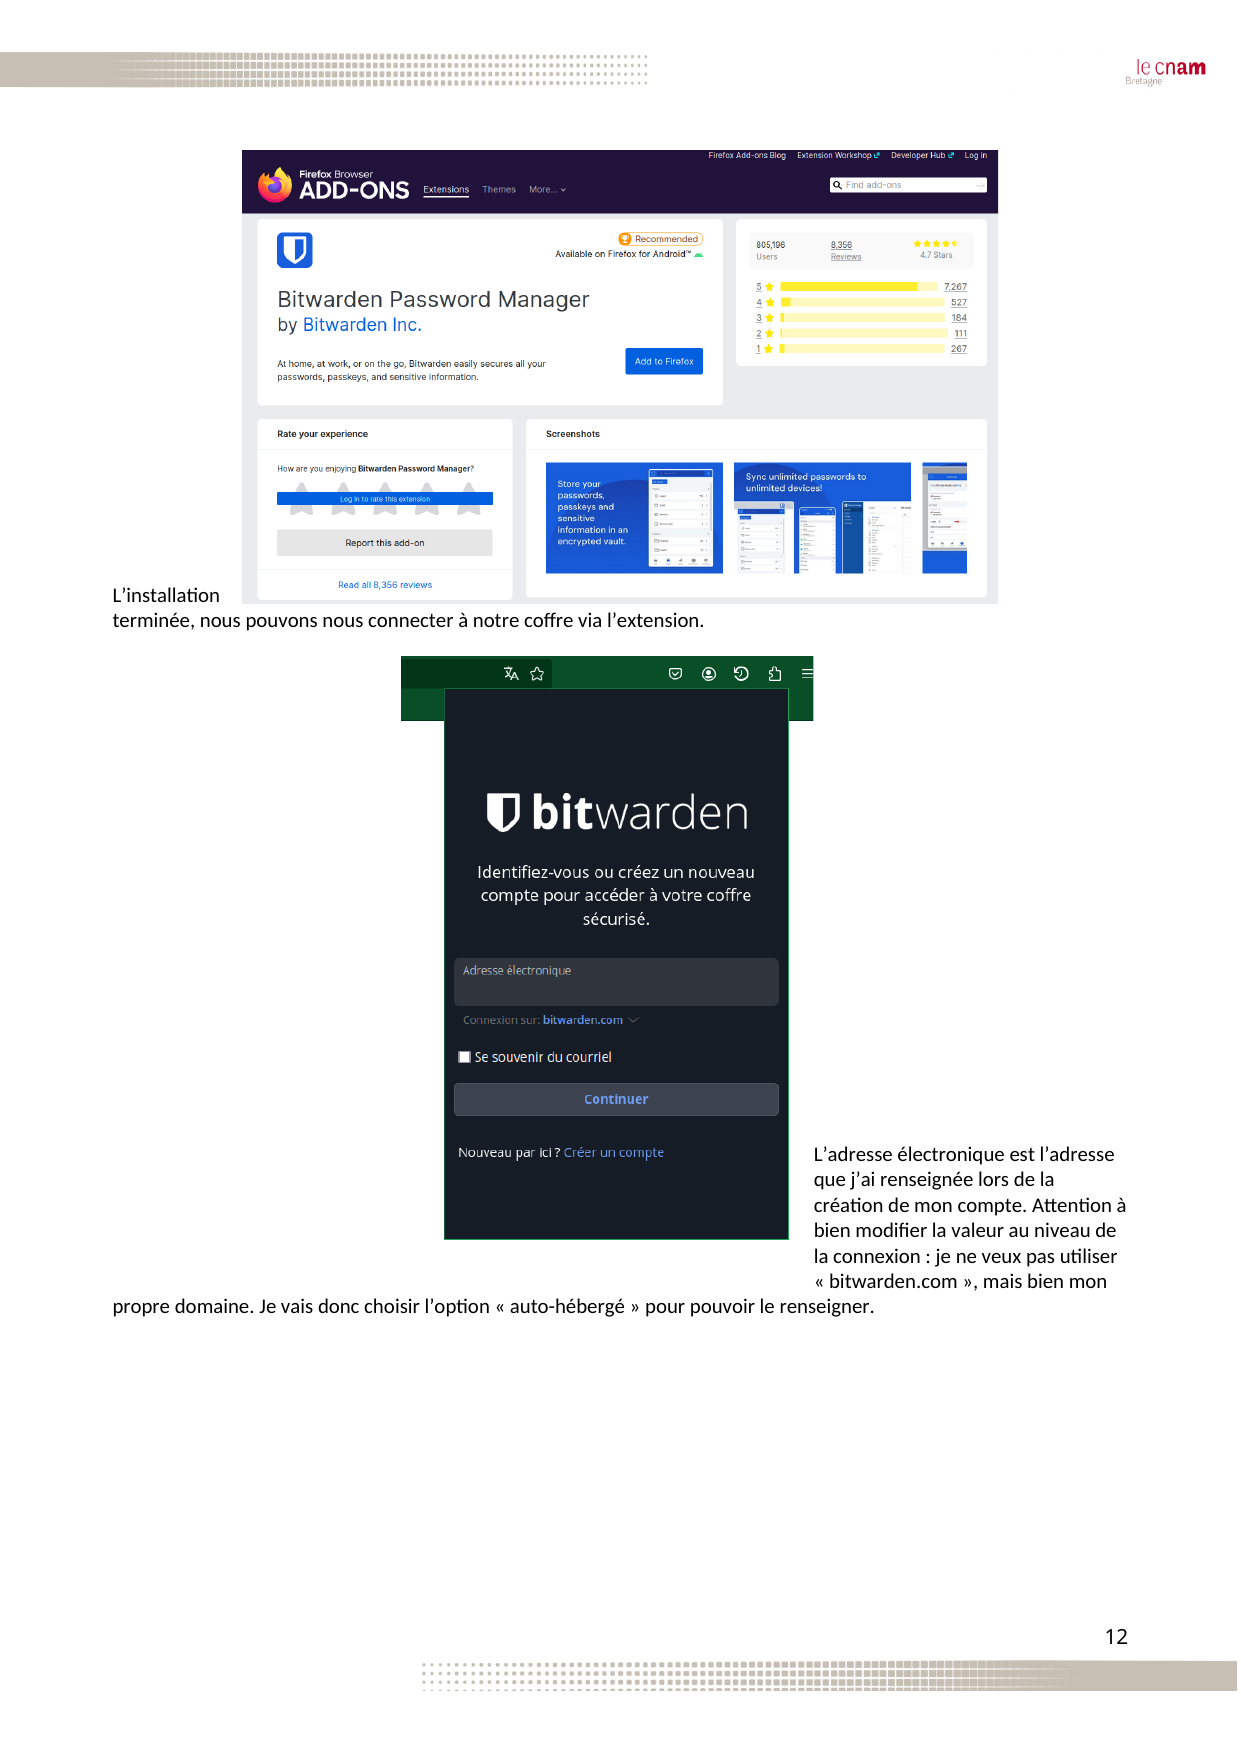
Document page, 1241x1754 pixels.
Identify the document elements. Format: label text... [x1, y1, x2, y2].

picture [0, 44, 1211, 101]
picture [422, 1660, 1240, 1691]
picture [242, 150, 999, 604]
text L’installation terminée, nous pouvons nous connecter à notre coffre via l’extension. [112, 582, 1128, 633]
text L’adresse électronique est l’adresse que j’ai renseignée lors de la création de mon compte. Attention à bien modifier la valeur au niveau de la connexion : je ne veux pas utiliser « bitwarden.com », mais bien mon propre domaine. Je vais donc choisir l’option « auto-hébergé » pour pouvoir le renseigner. [112, 1141, 1128, 1319]
picture [401, 656, 814, 1271]
